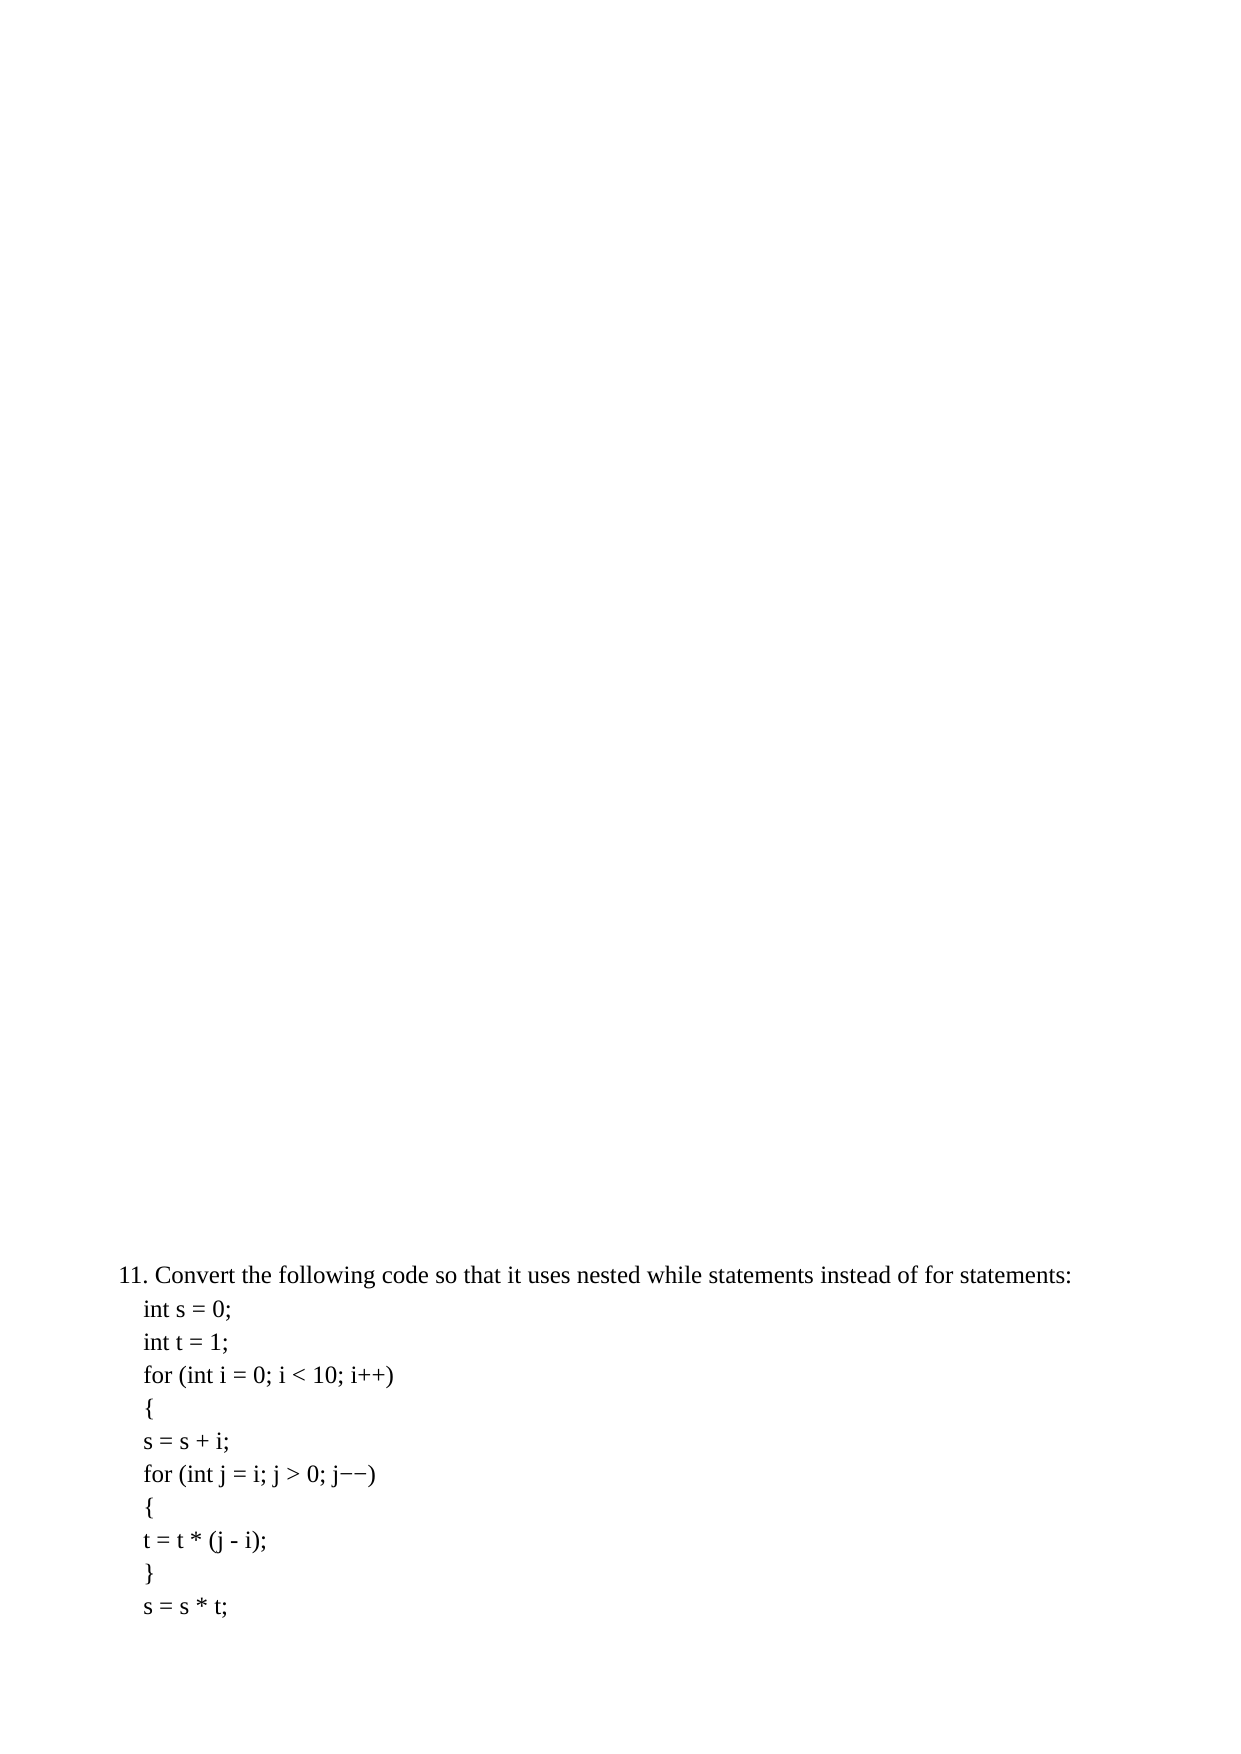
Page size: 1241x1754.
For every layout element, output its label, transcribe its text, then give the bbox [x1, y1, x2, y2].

text 11. Convert the following code so that it uses nested while statements instead of for statements: int s = 0; int t = 1; for (int i = 0; i < 10; i++) { s = s + i; for (int j = i; j > 0; j−−) { t = t * (j - i); } s = s * t; [118, 1261, 1122, 1619]
